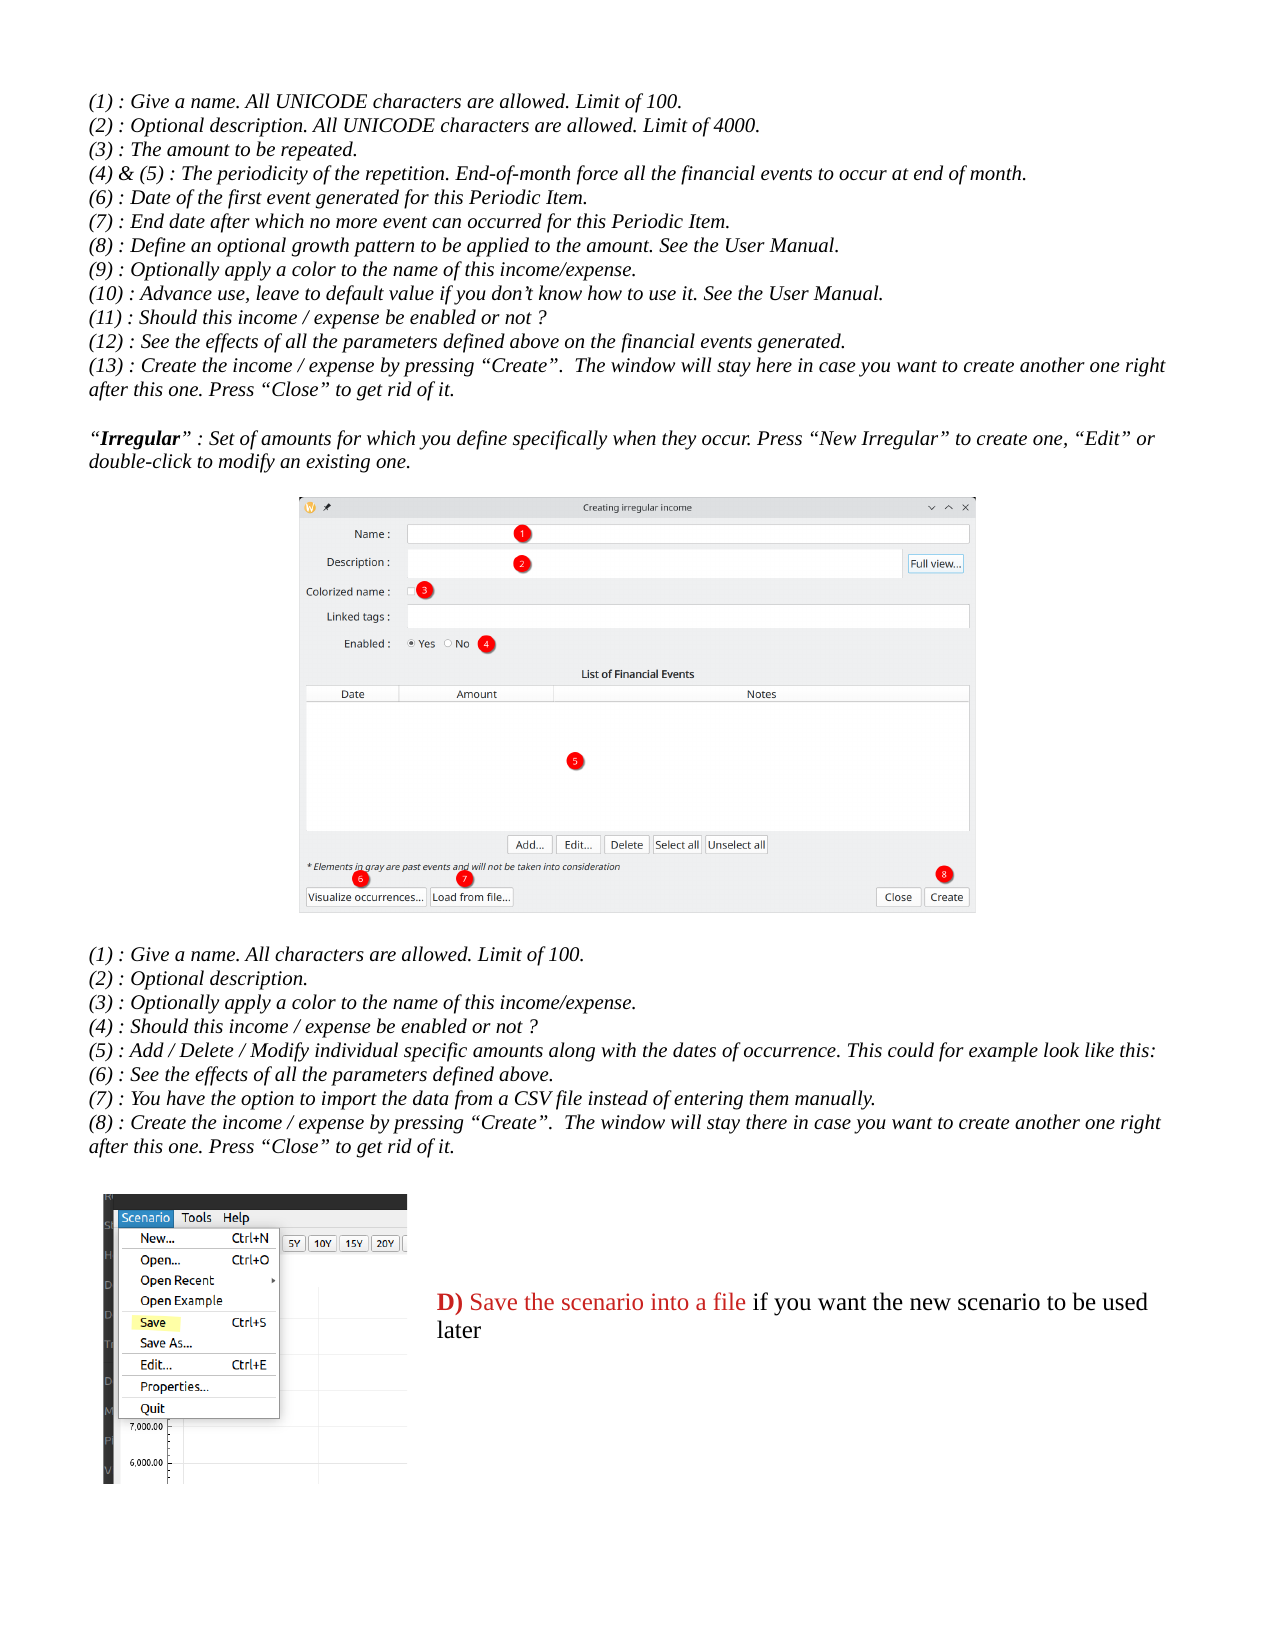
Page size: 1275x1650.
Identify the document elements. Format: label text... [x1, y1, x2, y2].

text (10) : Advance use, leave to default value if you don’t know how to use it. See the User Manual. [88, 281, 1186, 305]
text (4) : Should this income / expense be enabled or not ? [88, 1014, 1186, 1038]
text “Irregular” : Set of amounts for which you define specifically when they occur. Press “New Irregular” to create one, “Edit” or double-click to modify an existing one. [88, 425, 1186, 473]
text (8) : Create the income / expense by pressing “Create”. The window will stay there in case you want to create another one right after this one. Press “Close” to get rid of it. [88, 1110, 1186, 1158]
text (9) : Optionally apply a color to the name of this income/expense. [88, 257, 1186, 281]
text (1) : Give a name. All characters are allowed. Limit of 100. [88, 941, 1186, 966]
text (1) : Give a name. All UNICODE characters are allowed. Limit of 100. [88, 88, 1186, 113]
text D) Save the scenario into a file if you want the new scenario to be used later [408, 1287, 1186, 1344]
text (12) : See the effects of all the parameters defined above on the financial events generated. [88, 329, 1186, 353]
picture [299, 497, 976, 913]
text (2) : Optional description. [88, 966, 1186, 989]
text (7) : End date after which no more event can occurred for this Periodic Item. [88, 209, 1186, 233]
text (6) : Date of the first event generated for this Periodic Item. [88, 185, 1186, 209]
text (6) : See the effects of all the parameters defined above. [88, 1062, 1186, 1086]
text (5) : Add / Delete / Modify individual specific amounts along with the dates of occurrence. This could for example look like this: [88, 1038, 1186, 1062]
text (13) : Create the income / expense by pressing “Create”. The window will stay here in case you want to create another one right after this one. Press “Close” to get rid of it. [88, 353, 1186, 401]
text (7) : You have the option to import the data from a CSV file instead of entering them manually. [88, 1086, 1186, 1110]
text (11) : Should this income / expense be enabled or not ? [88, 305, 1186, 329]
text (3) : Optionally apply a color to the name of this income/expense. [88, 989, 1186, 1014]
text (8) : Define an optional growth pattern to be applied to the amount. See the User Manual. [88, 233, 1186, 257]
picture [103, 1194, 408, 1484]
text (2) : Optional description. All UNICODE characters are allowed. Limit of 4000. [88, 113, 1186, 137]
text (3) : The amount to be repeated. [88, 137, 1186, 161]
text (4) & (5) : The periodicity of the repetition. End-of-month force all the financial events to occur at end of month. [88, 161, 1186, 185]
